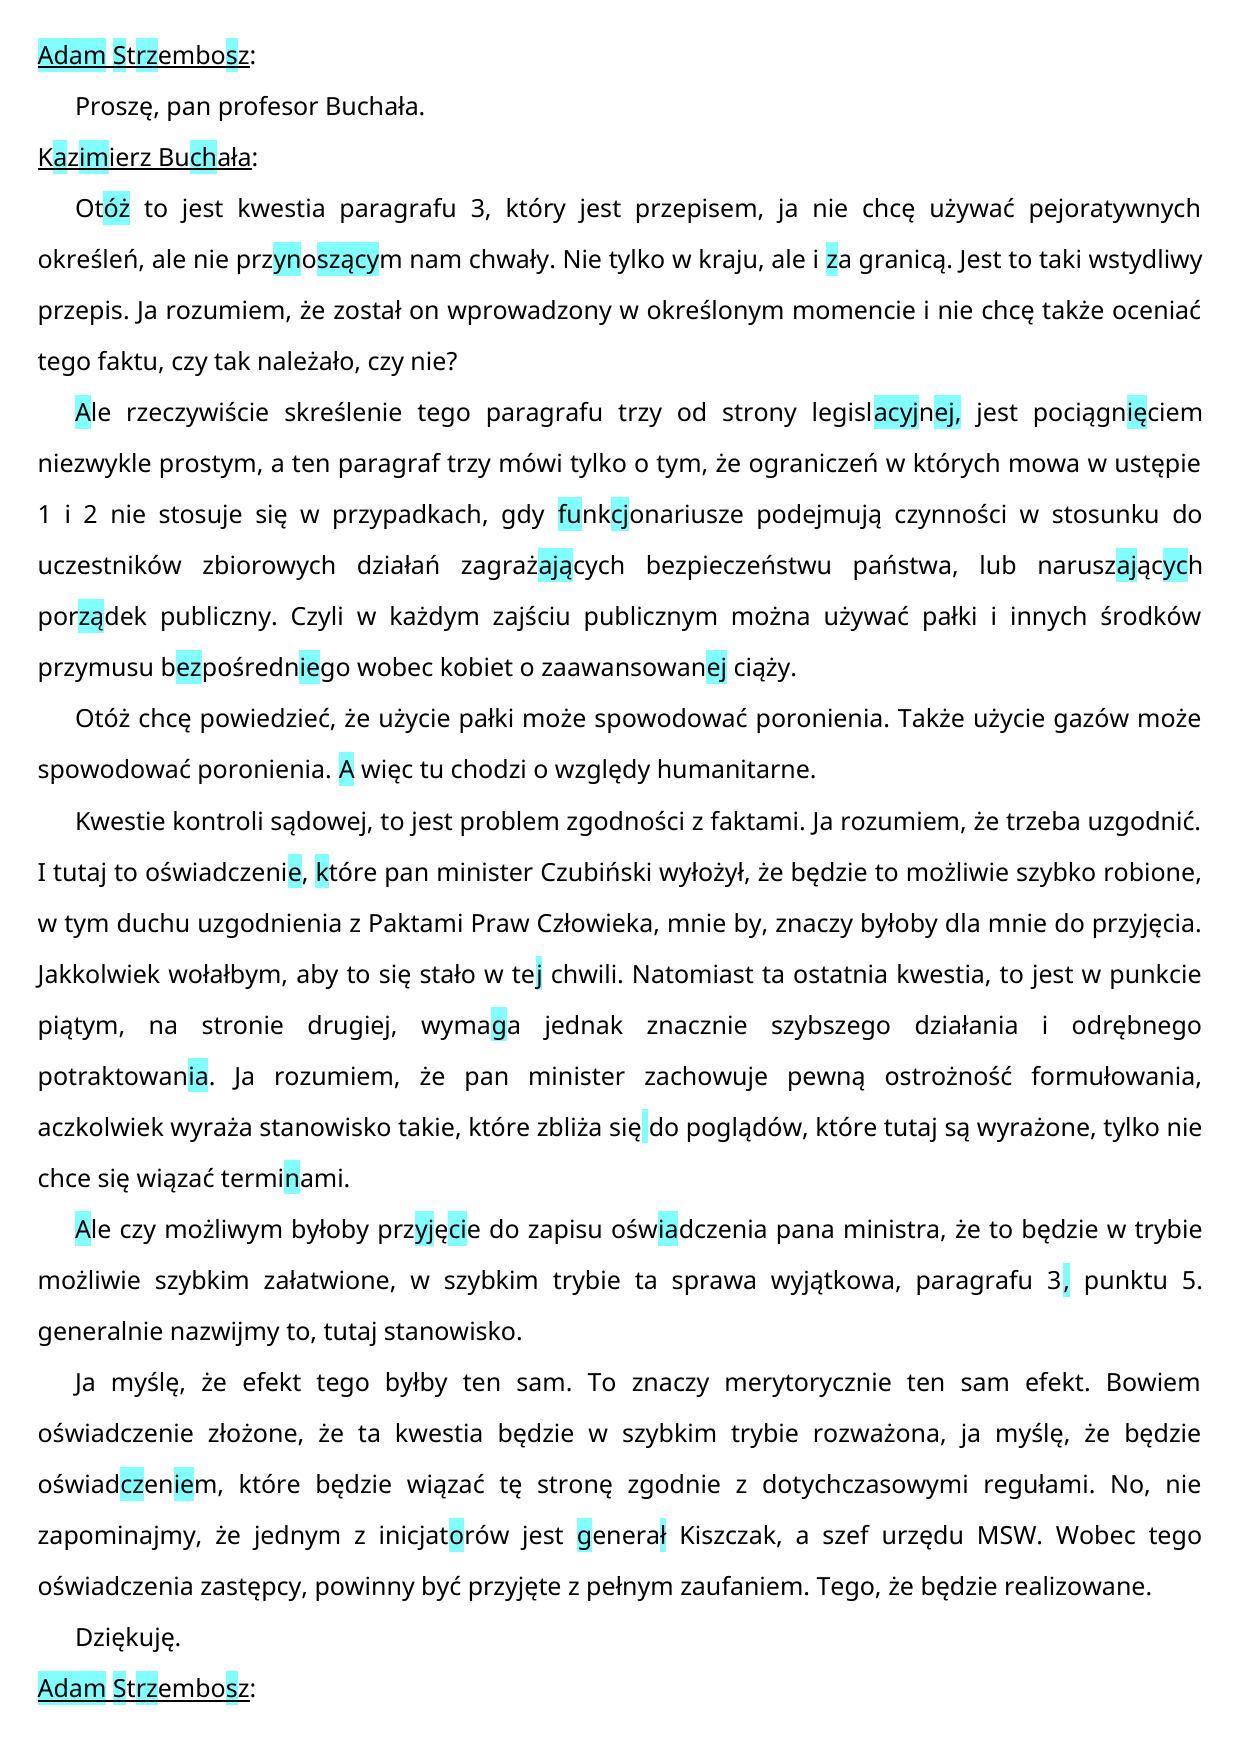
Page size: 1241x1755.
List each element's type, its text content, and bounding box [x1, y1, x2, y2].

text Kazimierz Buchała: [37, 139, 1203, 174]
text Ale rzeczywiście skreślenie tego paragrafu trzy od strony legislacyjnej, jest pociągnięciem niezwykle prostym, a ten paragraf trzy mówi tylko o tym, że ograniczeń w których mowa w ustępie 1 i 2 nie stosuje się w przypadkach, gdy funkcjonariusze podejmują czynności w stosunku do uczestników zbiorowych działań zagrażających bezpieczeństwu państwa, lub naruszających porządek publiczny. Czyli w każdym zajściu publicznym można używać pałki i innych środków przymusu bezpośredniego wobec kobiet o zaawansowanej ciąży. [37, 395, 1203, 684]
text Otóż chcę powiedzieć, że użycie pałki może spowodować poronienia. Także użycie gazów może spowodować poronienia. A więc tu chodzi o względy humanitarne. [37, 701, 1203, 786]
text Adam Strzembosz: [37, 37, 1203, 72]
text Ale czy możliwym byłoby przyjęcie do zapisu oświadczenia pana ministra, że to będzie w trybie możliwie szybkim załatwione, w szybkim trybie ta sprawa wyjątkowa, paragrafu 3, punktu 5. generalnie nazwijmy to, tutaj stanowisko. [37, 1211, 1203, 1348]
text Otóż to jest kwestia paragrafu 3, który jest przepisem, ja nie chcę używać pejoratywnych określeń, ale nie przynoszącym nam chwały. Nie tylko w kraju, ale i za granicą. Jest to taki wstydliwy przepis. Ja rozumiem, że został on wprowadzony w określonym momencie i nie chcę także oceniać tego faktu, czy tak należało, czy nie? [37, 191, 1203, 378]
text Kwestie kontroli sądowej, to jest problem zgodności z faktami. Ja rozumiem, że trzeba uzgodnić. I tutaj to oświadczenie, które pan minister Czubiński wyłożył, że będzie to możliwie szybko robione, w tym duchu uzgodnienia z Paktami Praw Człowieka, mnie by, znaczy byłoby dla mnie do przyjęcia. Jakkolwiek wołałbym, aby to się stało w tej chwili. Natomiast ta ostatnia kwestia, to jest w punkcie piątym, na stronie drugiej, wymaga jednak znacznie szybszego działania i odrębnego potraktowania. Ja rozumiem, że pan minister zachowuje pewną ostrożność formułowania, aczkolwiek wyraża stanowisko takie, które zbliża się do poglądów, które tutaj są wyrażone, tylko nie chce się wiązać terminami. [37, 803, 1203, 1194]
text Adam Strzembosz: [37, 1671, 1203, 1705]
text Ja myślę, że efekt tego byłby ten sam. To znaczy merytorycznie ten sam efekt. Bowiem oświadczenie złożone, że ta kwestia będzie w szybkim trybie rozważona, ja myślę, że będzie oświadczeniem, które będzie wiązać tę stronę zgodnie z dotychczasowymi regułami. No, nie zapominajmy, że jednym z inicjatorów jest generał Kiszczak, a szef urzędu MSW. Wobec tego oświadczenia zastępcy, powinny być przyjęte z pełnym zaufaniem. Tego, że będzie realizowane. [37, 1364, 1203, 1603]
text Dziękuję. [37, 1620, 1203, 1654]
text Proszę, pan profesor Buchała. [37, 88, 1203, 123]
